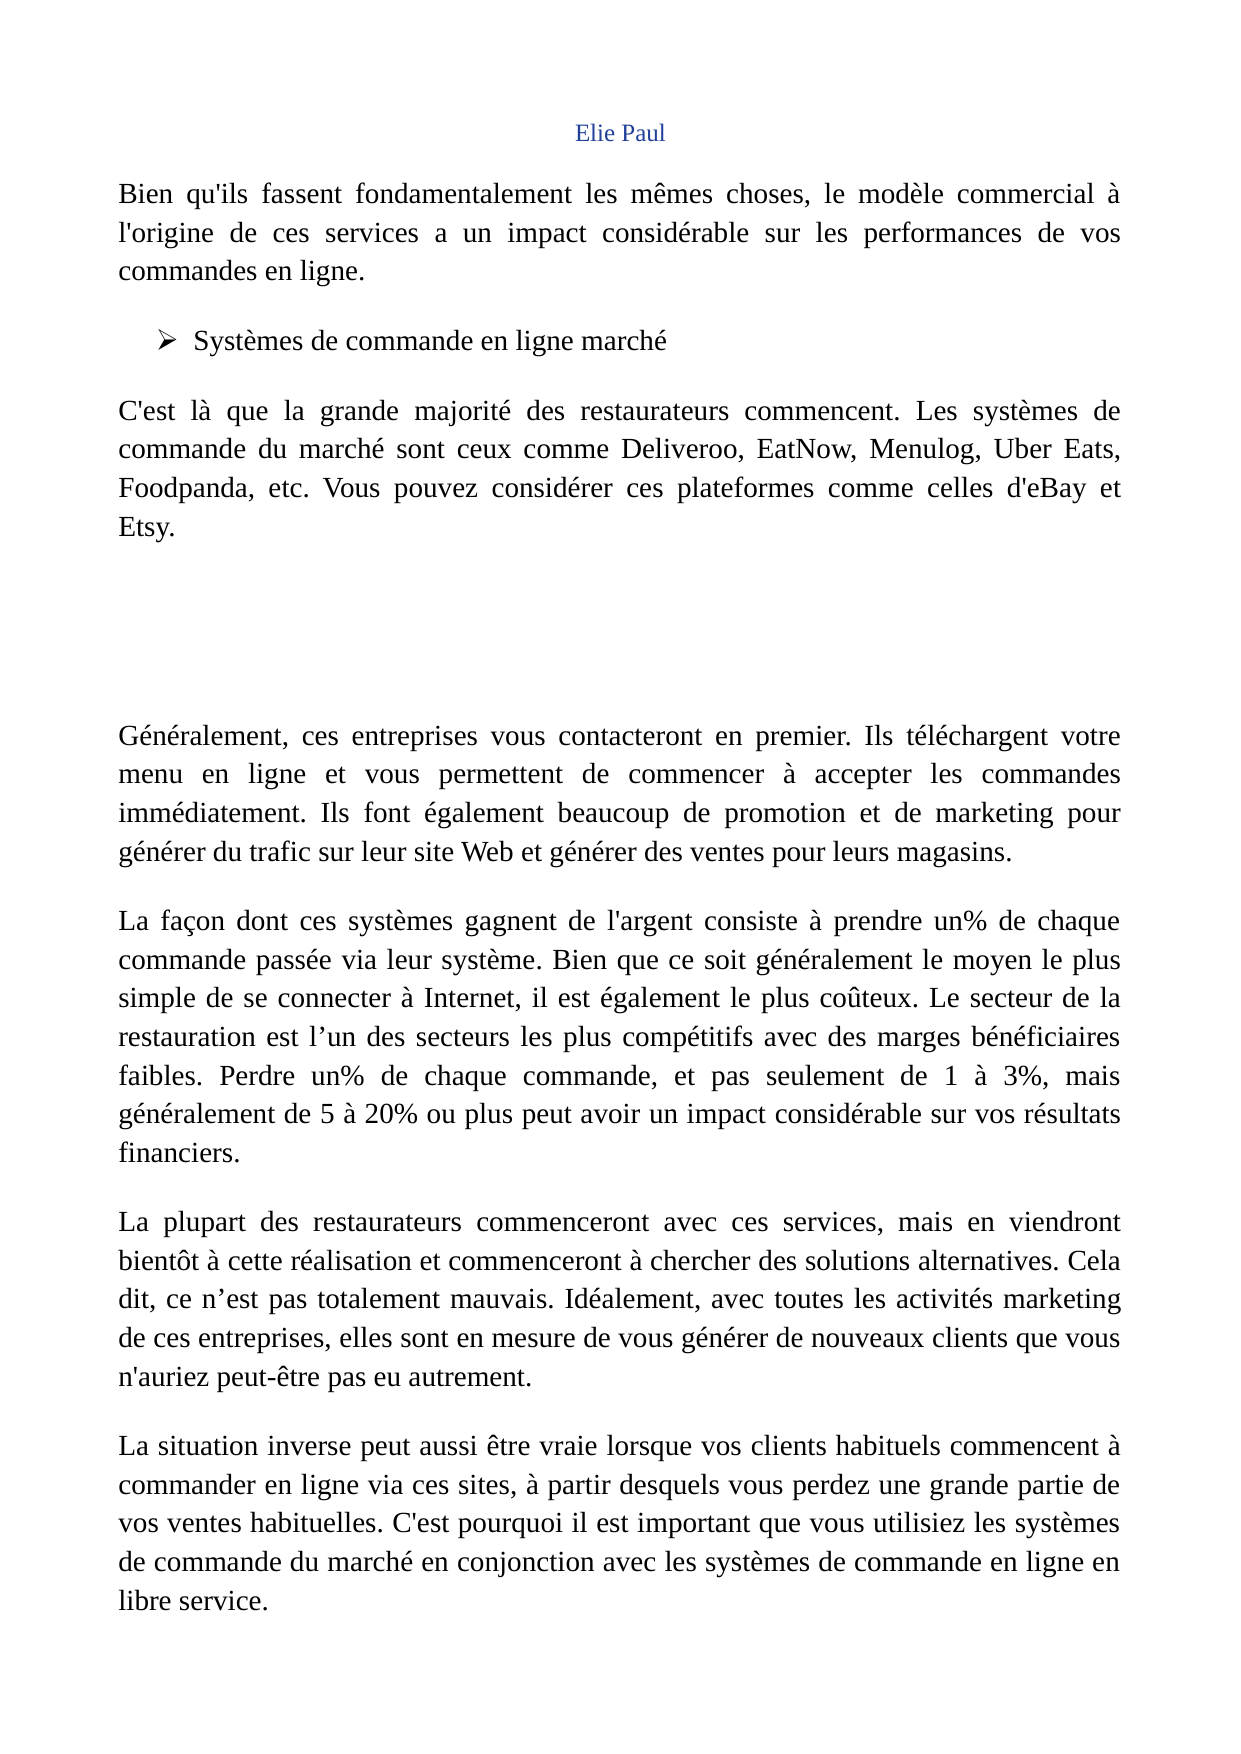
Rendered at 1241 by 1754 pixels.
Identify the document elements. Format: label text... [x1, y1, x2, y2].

text C'est là que la grande majorité des restaurateurs commencent. Les systèmes de commande du marché sont ceux comme Deliveroo, EatNow, Menulog, Uber Eats, Foodpanda, etc. Vous pouvez considérer ces plateformes comme celles d'eBay et Etsy. [118, 393, 1122, 542]
text La situation inverse peut aussi être vraie lorsque vos clients habituels commencent à commander en ligne via ces sites, à partir desquels vous perdez une grande partie de vos ventes habituelles. C'est pourquoi il est important que vous utilisiez les systèmes de commande du marché en conjonction avec les systèmes de commande en ligne en libre service. [118, 1428, 1122, 1616]
text Bien qu'ils fassent fondamentalement les mêmes choses, le modèle commercial à l'origine de ces services a un impact considérable sur les performances de vos commandes en ligne. [118, 176, 1122, 287]
text Généralement, ces entreprises vous contacteront en premier. Ils téléchargent votre menu en ligne et vous permettent de commencer à accepter les commandes immédiatement. Ils font également beaucoup de promotion et de marketing pour générer du trafic sur leur site Web et générer des ventes pour leurs magasins. [118, 718, 1122, 867]
text La plupart des restaurateurs commenceront avec ces services, mais en viendront bientôt à cette réalisation et commenceront à chercher des solutions alternatives. Cela dit, ce n’est pas totalement mauvais. Idéalement, avec toutes les activités marketing de ces entreprises, elles sont en mesure de vous générer de nouveaux clients que vous n'auriez peut-être pas eu autrement. [118, 1204, 1122, 1392]
text La façon dont ces systèmes gagnent de l'argent consiste à prendre un% de chaque commande passée via leur système. Bien que ce soit généralement le moyen le plus simple de se connecter à Internet, il est également le plus coûteux. Le secteur de la restauration est l’un des secteurs les plus compétitifs avec des marges bénéficiaires faibles. Perdre un% de chaque commande, et pas seulement de 1 à 3%, mais généralement de 5 à 20% ou plus peut avoir un impact considérable sur vos résultats financiers. [118, 903, 1122, 1168]
list Systèmes de commande en ligne marché [156, 323, 1122, 357]
